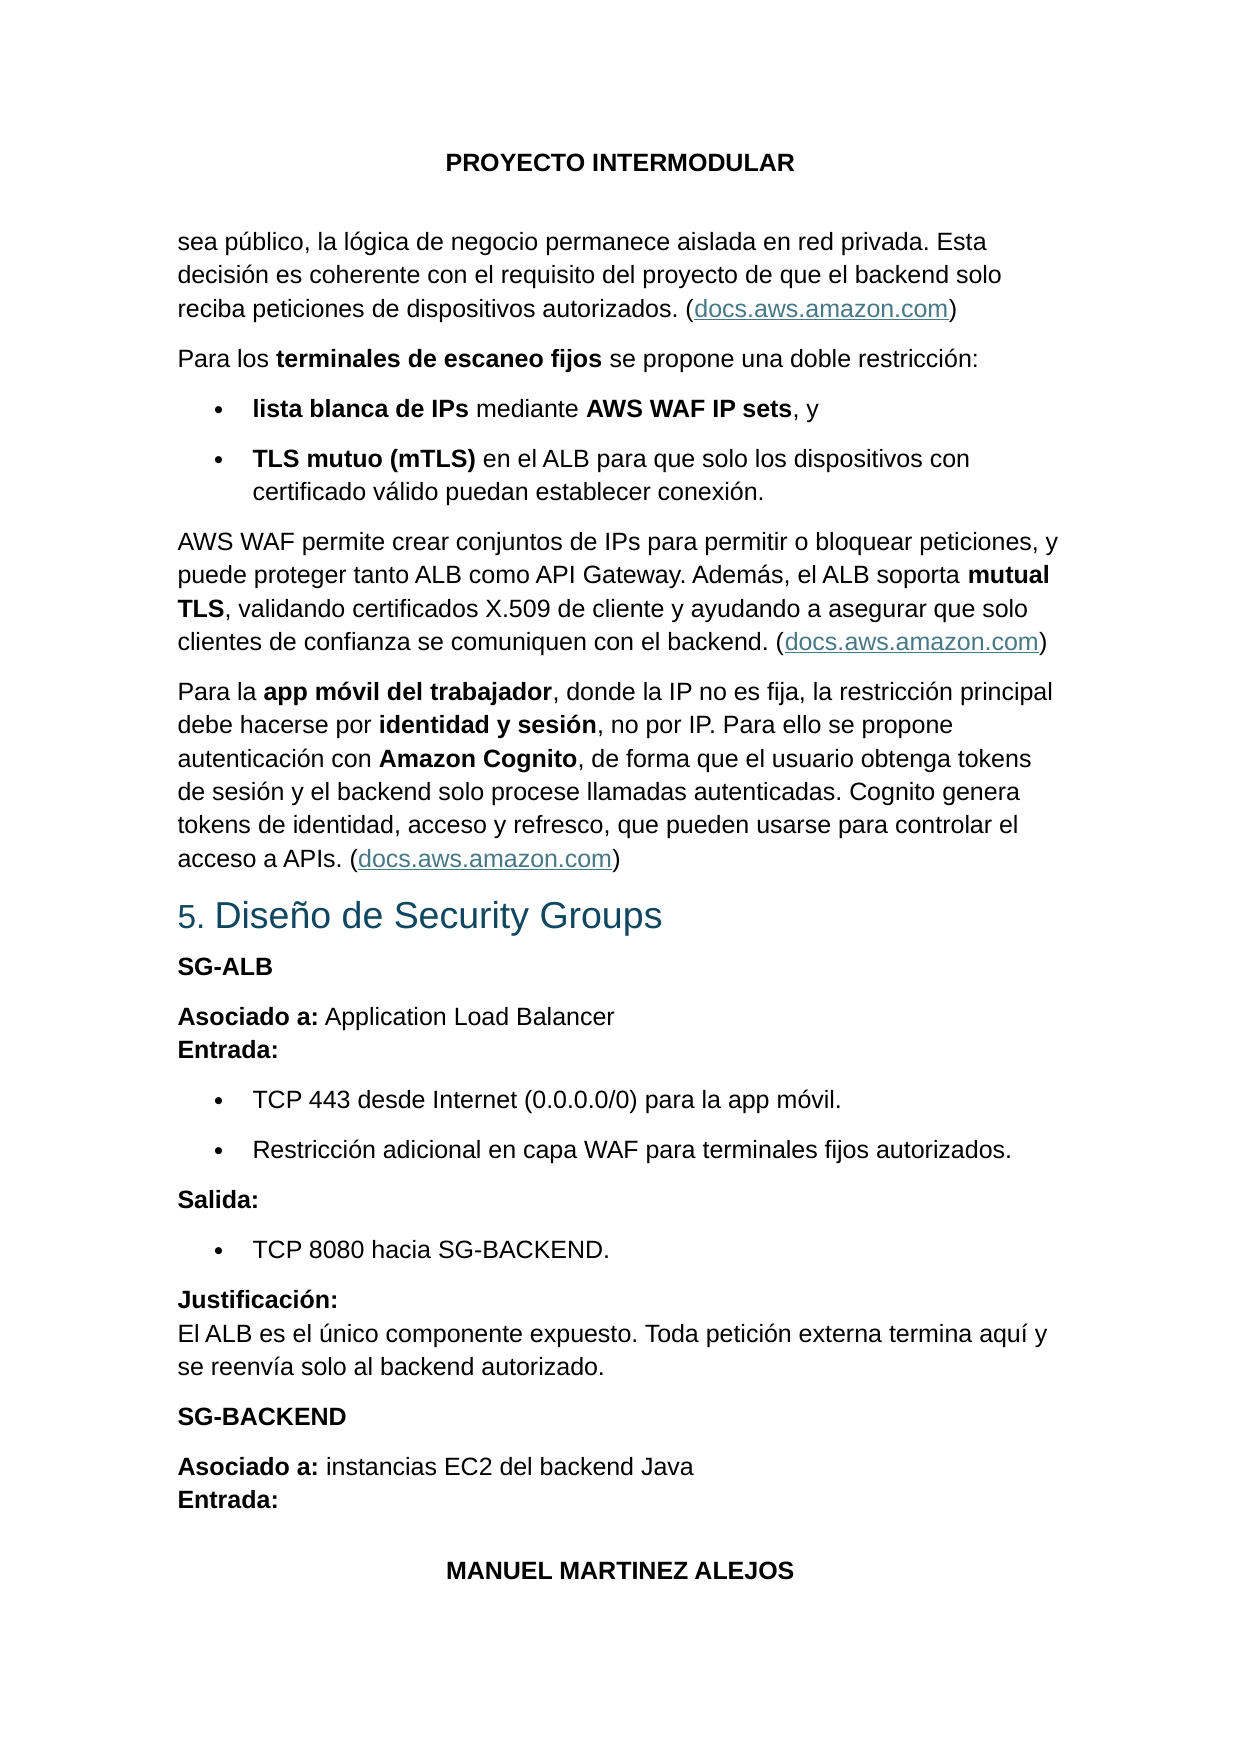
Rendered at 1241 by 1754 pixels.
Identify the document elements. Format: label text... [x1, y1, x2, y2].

list Restricción adicional en capa WAF para terminales fijos autorizados. [215, 1135, 1063, 1164]
subtitle 5. Diseño de Security Groups [177, 894, 1063, 937]
text Asociado a: instancias EC2 del backend Java Entrada: [177, 1452, 1063, 1514]
text Para la app móvil del trabajador, donde la IP no es fija, la restricción principal debe hacerse por identidad y sesión, no por IP. Para ello se propone autenticación con Amazon Cognito, de forma que el usuario obtenga tokens de sesión y el backend solo procese llamadas autenticadas. Cognito genera tokens de identidad, acceso y refresco, que pueden usarse para controlar el acceso a APIs. (docs.aws.amazon.com) [177, 677, 1063, 872]
text Asociado a: Application Load Balancer Entrada: [177, 1002, 1063, 1064]
text SG-BACKEND [177, 1402, 1063, 1431]
text sea público, la lógica de negocio permanece aislada en red privada. Esta decisión es coherente con el requisito del proyecto de que el backend solo reciba peticiones de dispositivos autorizados. (docs.aws.amazon.com) [177, 227, 1063, 322]
list TCP 443 desde Internet (0.0.0.0/0) para la app móvil. [215, 1085, 1063, 1114]
text SG-ALB [177, 952, 1063, 981]
text AWS WAF permite crear conjuntos de IPs para permitir o bloquear peticiones, y puede proteger tanto ALB como API Gateway. Además, el ALB soporta mutual TLS, validando certificados X.509 de cliente y ayudando a asegurar que solo clientes de confianza se comuniquen con el backend. (docs.aws.amazon.com) [177, 527, 1063, 656]
text Justificación: El ALB es el único componente expuesto. Toda petición externa termina aquí y se reenvía solo al backend autorizado. [177, 1285, 1063, 1381]
text Para los terminales de escaneo fijos se propone una doble restricción: [177, 344, 1063, 372]
list lista blanca de IPs mediante AWS WAF IP sets, y [215, 394, 1063, 422]
list TCP 8080 hacia SG-BACKEND. [215, 1235, 1063, 1264]
text Salida: [177, 1185, 1063, 1214]
list TLS mutuo (mTLS) en el ALB para que solo los dispositivos con certificado válido puedan establecer conexión. [215, 444, 1063, 506]
